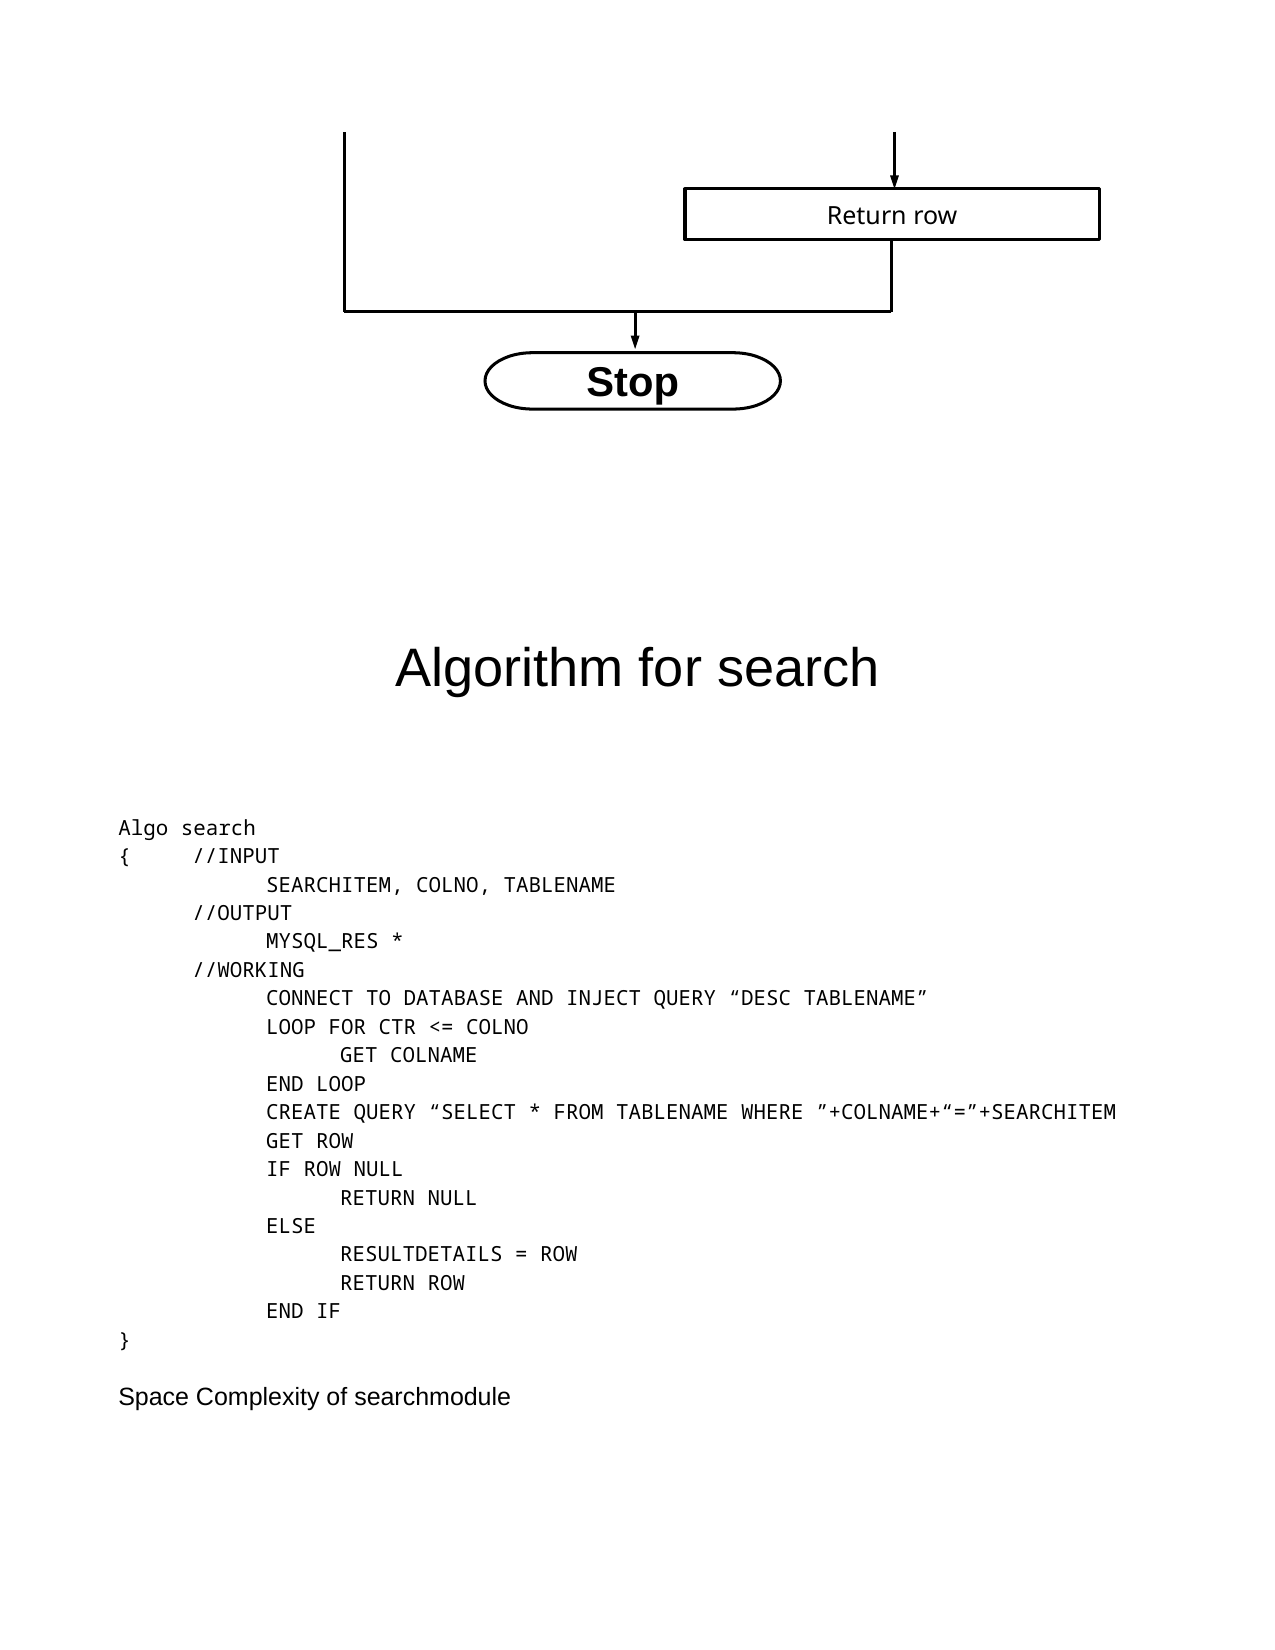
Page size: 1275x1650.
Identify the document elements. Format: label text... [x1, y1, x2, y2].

text CONNECT TO DATABASE AND INJECT QUERY “DESC TABLENAME” [118, 983, 1157, 1012]
text RETURN NULL [118, 1183, 1157, 1211]
text LOOP FOR CTR <= COLNO [118, 1012, 1157, 1040]
text END IF [118, 1296, 1157, 1325]
text Algorithm for search [118, 636, 1157, 698]
text //WORKING [118, 955, 1157, 983]
text Space Complexity of searchmodule [118, 1382, 1157, 1411]
text Algo search [118, 813, 1157, 841]
text { //INPUT [118, 841, 1157, 870]
text SEARCHITEM, COLNO, TABLENAME [118, 870, 1157, 898]
text ELSE [118, 1211, 1157, 1239]
text //OUTPUT [118, 898, 1157, 927]
text RESULTDETAILS = ROW [118, 1239, 1157, 1268]
text CREATE QUERY “SELECT * FROM TABLENAME WHERE ”+COLNAME+“=”+SEARCHITEM [118, 1097, 1157, 1126]
text RETURN ROW [118, 1268, 1157, 1296]
text END LOOP [118, 1069, 1157, 1097]
text MYSQL_RES * [118, 927, 1157, 955]
text } [118, 1325, 1157, 1353]
text GET COLNAME [118, 1040, 1157, 1069]
text IF ROW NULL [118, 1154, 1157, 1183]
text GET ROW [118, 1126, 1157, 1154]
